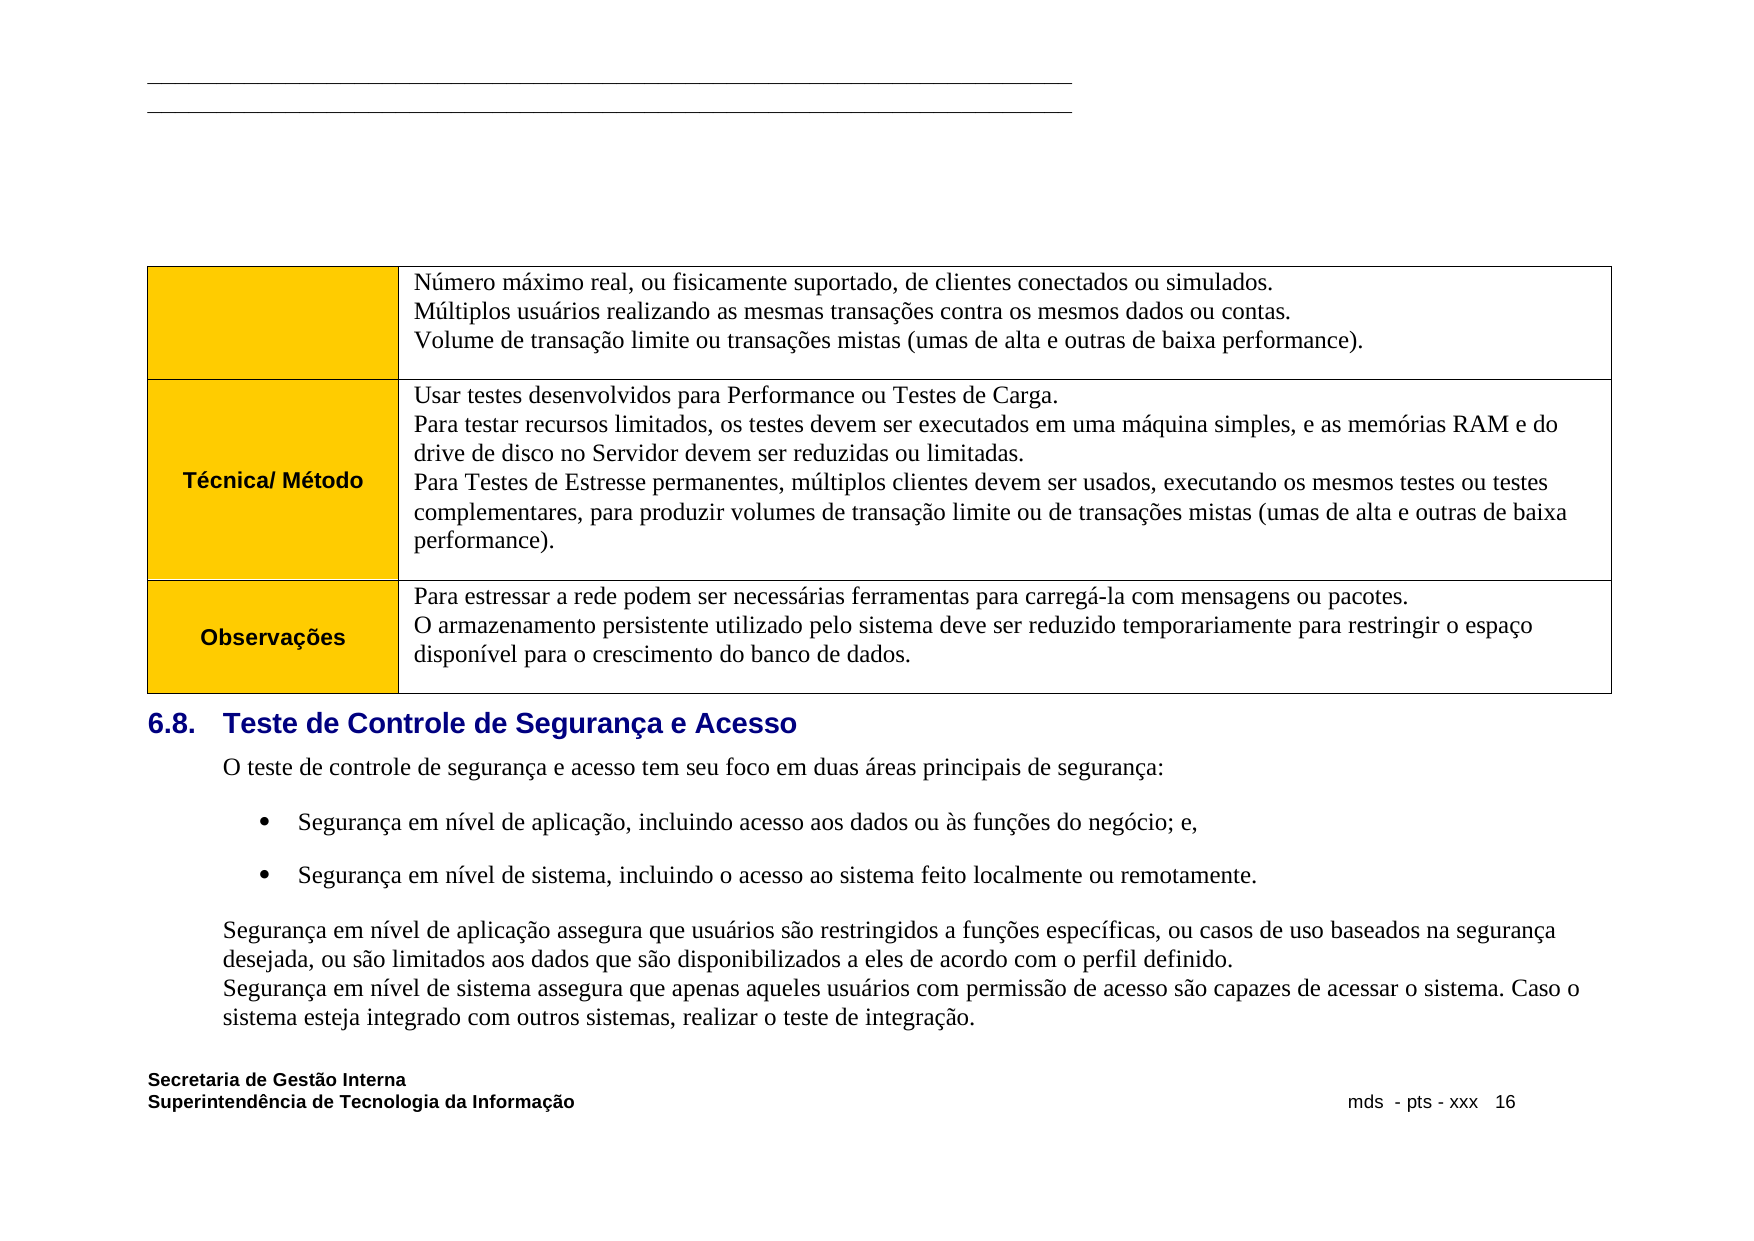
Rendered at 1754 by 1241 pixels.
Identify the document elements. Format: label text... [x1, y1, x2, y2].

subtitle 6.8. Teste de Controle de Segurança e Acesso [148, 706, 1642, 740]
text O teste de controle de segurança e acesso tem seu foco em duas áreas principais de segurança: [223, 752, 1642, 781]
table_cell Técnica/ Método [148, 380, 398, 579]
list Segurança em nível de aplicação, incluindo acesso aos dados ou às funções do negócio; e, [260, 806, 1642, 835]
table_header [148, 267, 398, 379]
table_cell Observações [148, 581, 398, 693]
table_cell Para estressar a rede podem ser necessárias ferramentas para carregá-la com mensagens ou pacotes. O armazenamento persistente utilizado pelo sistema deve ser reduzido temporariamente para restringir o espaço disponível para o crescimento do banco de dados. [399, 581, 1611, 693]
text Segurança em nível de aplicação assegura que usuários são restringidos a funções específicas, ou casos de uso baseados na segurança desejada, ou são limitados aos dados que são disponibilizados a eles de acordo com o perfil definido. Segurança em nível de sistema assegura que apenas aqueles usuários com permissão de acesso são capazes de acessar o sistema. Caso o sistema esteja integrado com outros sistemas, realizar o teste de integração. [223, 914, 1642, 1031]
list Segurança em nível de sistema, incluindo o acesso ao sistema feito localmente ou remotamente. [260, 860, 1642, 889]
table_cell Usar testes desenvolvidos para Performance ou Testes de Carga. Para testar recursos limitados, os testes devem ser executados em uma máquina simples, e as memórias RAM e do drive de disco no Servidor devem ser reduzidas ou limitadas. Para Testes de Estresse permanentes, múltiplos clientes devem ser usados, executando os mesmos testes ou testes complementares, para produzir volumes de transação limite ou de transações mistas (umas de alta e outras de baixa performance). [399, 380, 1611, 579]
table_header Número máximo real, ou fisicamente suportado, de clientes conectados ou simulados. Múltiplos usuários realizando as mesmas transações contra os mesmos dados ou contas. Volume de transação limite ou transações mistas (umas de alta e outras de baixa performance). [399, 267, 1611, 379]
